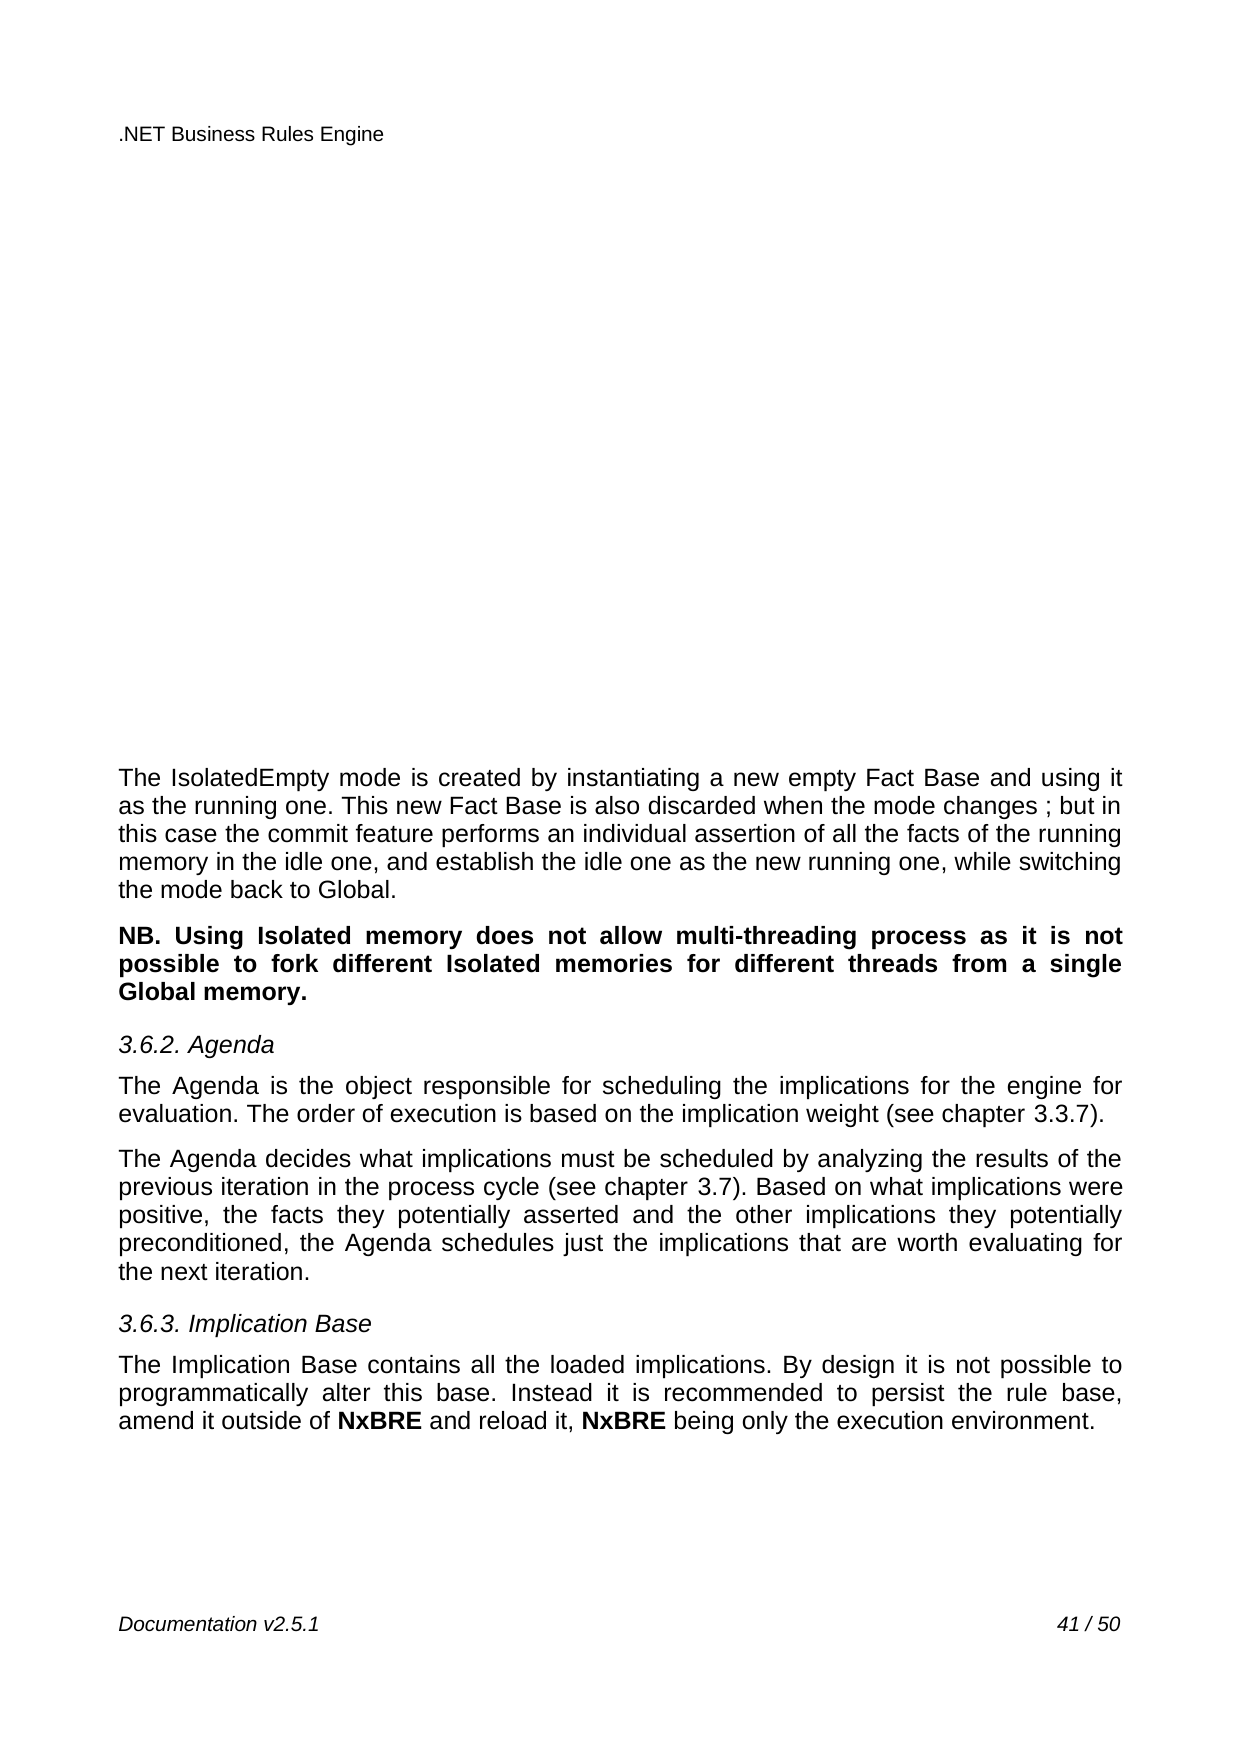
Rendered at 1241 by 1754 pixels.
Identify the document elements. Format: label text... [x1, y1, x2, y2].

subtitle Implication Base [118, 1310, 1124, 1338]
subtitle Agenda [118, 1031, 1124, 1059]
text The IsolatedEmpty mode is created by instantiating a new empty Fact Base and using it as the running one. This new Fact Base is also discarded when the mode changes ; but in this case the commit feature performs an individual assertion of all the facts of the running memory in the idle one, and establish the idle one as the new running one, while switching the mode back to Global. [118, 183, 1124, 904]
text The Implication Base contains all the loaded implications. By design it is not possible to programmatically alter this base. Instead it is recommended to persist the rule base, amend it outside of NxBRE and reload it, NxBRE being only the execution environment. [118, 1351, 1124, 1435]
text NB. Using Isolated memory does not allow multi-threading process as it is not possible to fork different Isolated memories for different threads from a single Global memory. [118, 922, 1124, 1006]
text The Agenda is the object responsible for scheduling the implications for the engine for evaluation. The order of execution is based on the implication weight (see chapter 3.3.7). [118, 1071, 1124, 1127]
text The Agenda decides what implications must be scheduled by analyzing the results of the previous iteration in the process cycle (see chapter 3.7). Based on what implications were positive, the facts they potentially asserted and the other implications they potentially preconditioned, the Agenda schedules just the implications that are worth evaluating for the next iteration. [118, 1145, 1124, 1285]
